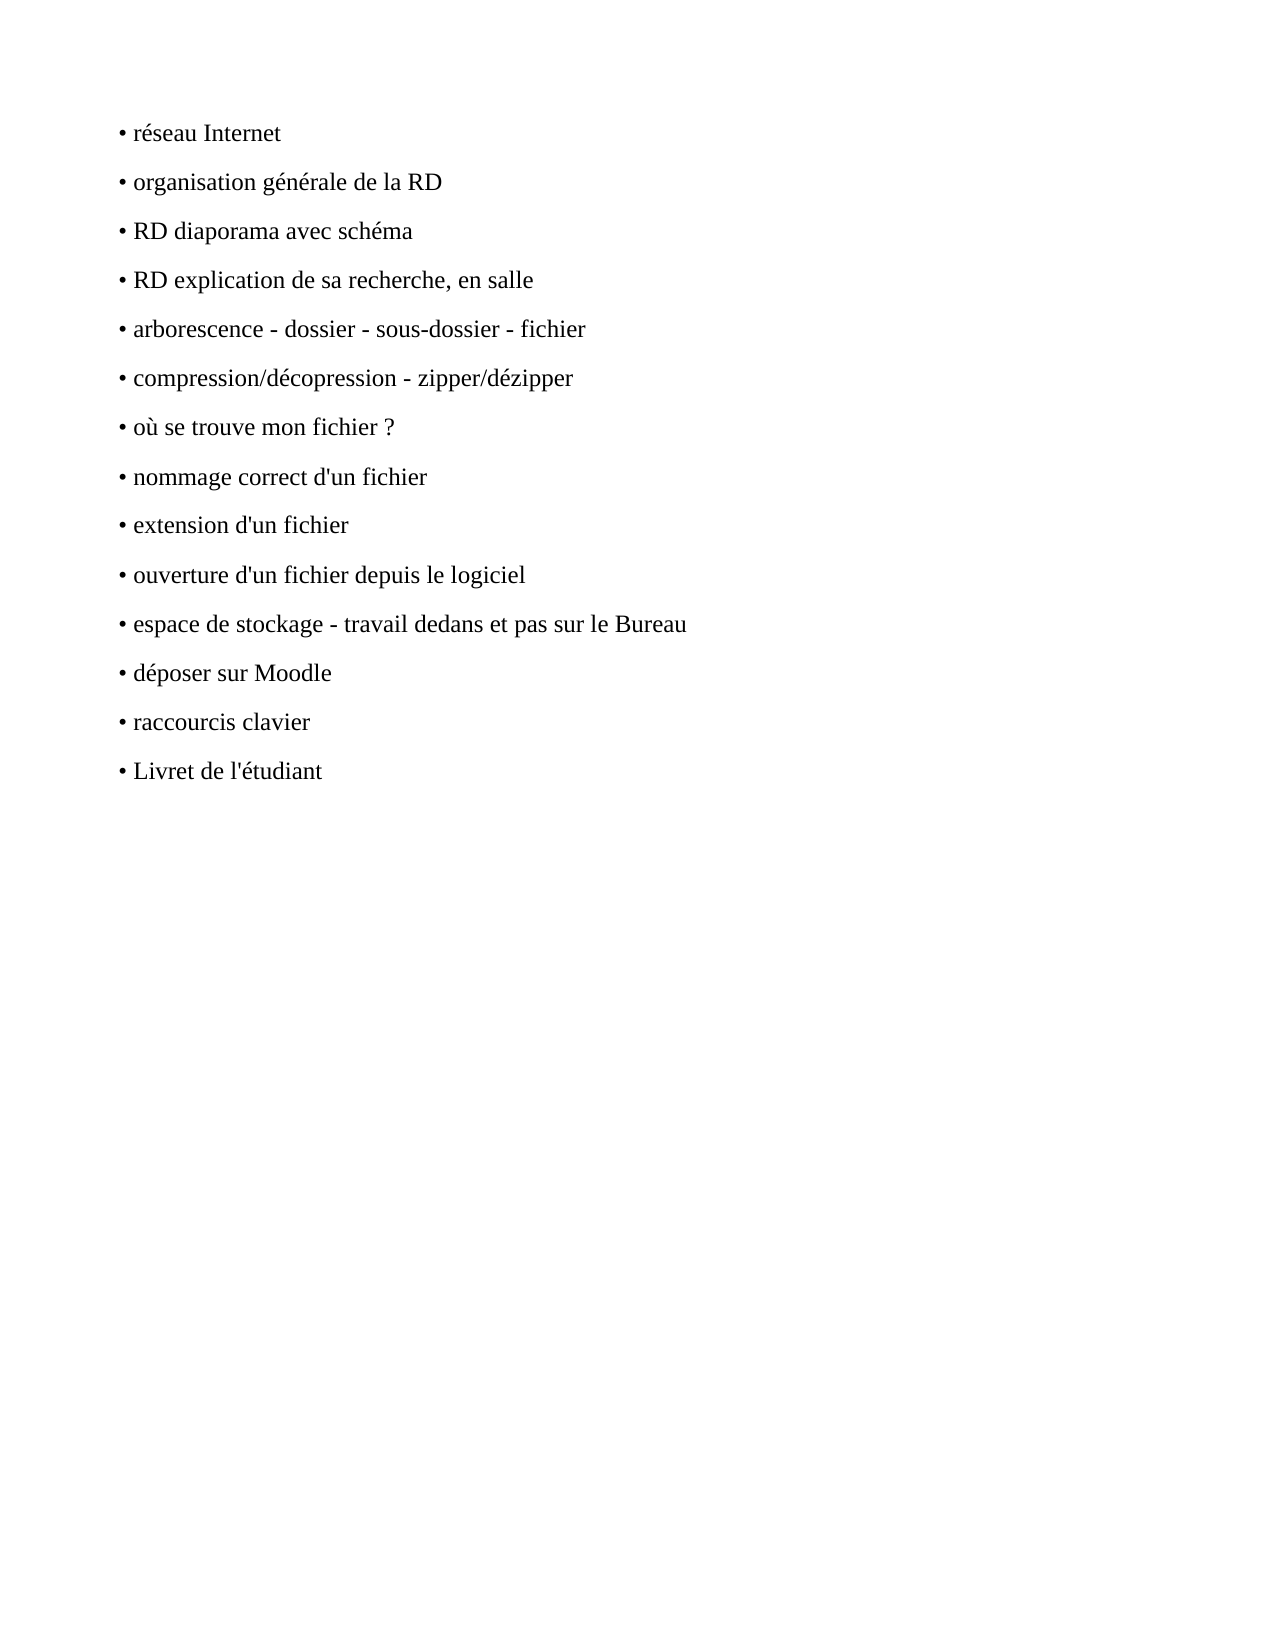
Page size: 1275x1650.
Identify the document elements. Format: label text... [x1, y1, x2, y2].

text • ouverture d'un fichier depuis le logiciel [118, 560, 1157, 588]
text • espace de stockage - travail dedans et pas sur le Bureau [118, 609, 1157, 637]
text • arborescence - dossier - sous-dossier - fichier [118, 314, 1157, 343]
text • déposer sur Moodle [118, 658, 1157, 687]
text • raccourcis clavier [118, 707, 1157, 736]
text • extension d'un fichier [118, 511, 1157, 539]
text • RD diaporama avec schéma [118, 216, 1157, 245]
text • Livret de l'étudiant [118, 756, 1157, 785]
text • compression/décopression - zipper/dézipper [118, 363, 1157, 392]
text • RD explication de sa recherche, en salle [118, 265, 1157, 294]
text • réseau Internet [118, 118, 1157, 147]
text • où se trouve mon fichier ? [118, 412, 1157, 441]
text • organisation générale de la RD [118, 167, 1157, 196]
text • nommage correct d'un fichier [118, 462, 1157, 490]
